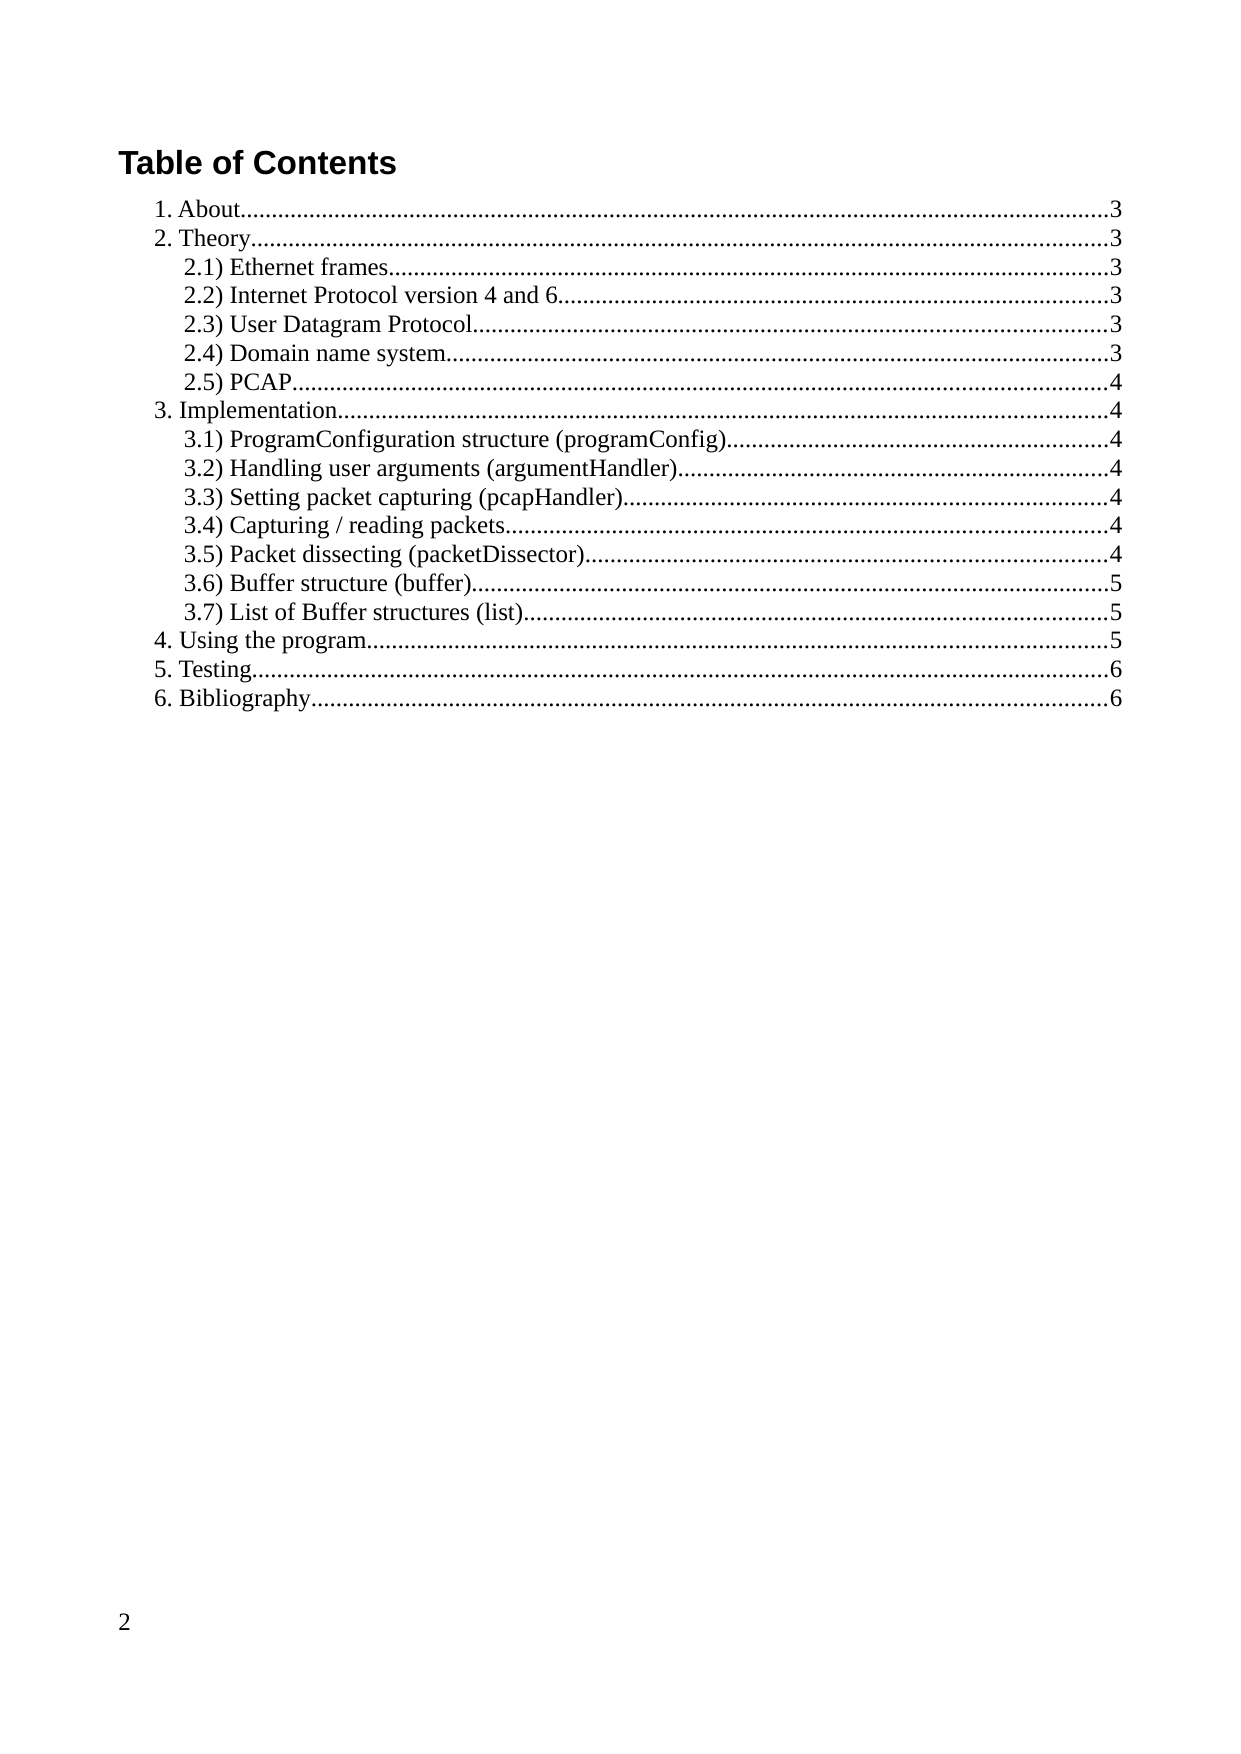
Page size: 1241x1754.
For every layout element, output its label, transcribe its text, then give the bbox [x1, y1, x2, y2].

text 2.3) User Datagram Protocol 3 [177, 309, 1122, 338]
text 2.2) Internet Protocol version 4 and 6 3 [177, 280, 1122, 309]
text 2.1) Ethernet frames 3 [177, 252, 1122, 280]
text 6. Bibliography 6 [148, 683, 1122, 712]
text 2.4) Domain name system 3 [177, 338, 1122, 367]
text 5. Testing 6 [148, 654, 1122, 683]
text 3.3) Setting packet capturing (pcapHandler) 4 [177, 482, 1122, 510]
text 3.2) Handling user arguments (argumentHandler) 4 [177, 453, 1122, 482]
text 3.5) Packet dissecting (packetDissector) 4 [177, 539, 1122, 568]
text 2. Theory 3 [148, 223, 1122, 252]
text 1. About 3 [148, 194, 1122, 223]
text 3.6) Buffer structure (buffer) 5 [177, 568, 1122, 597]
text 3. Implementation 4 [148, 395, 1122, 424]
subtitle Table of Contents [118, 143, 1122, 182]
text 4. Using the program 5 [148, 625, 1122, 654]
text 3.1) ProgramConfiguration structure (programConfig) 4 [177, 424, 1122, 453]
text 3.7) List of Buffer structures (list) 5 [177, 597, 1122, 625]
text 2.5) PCAP 4 [177, 367, 1122, 395]
text 3.4) Capturing / reading packets 4 [177, 510, 1122, 539]
